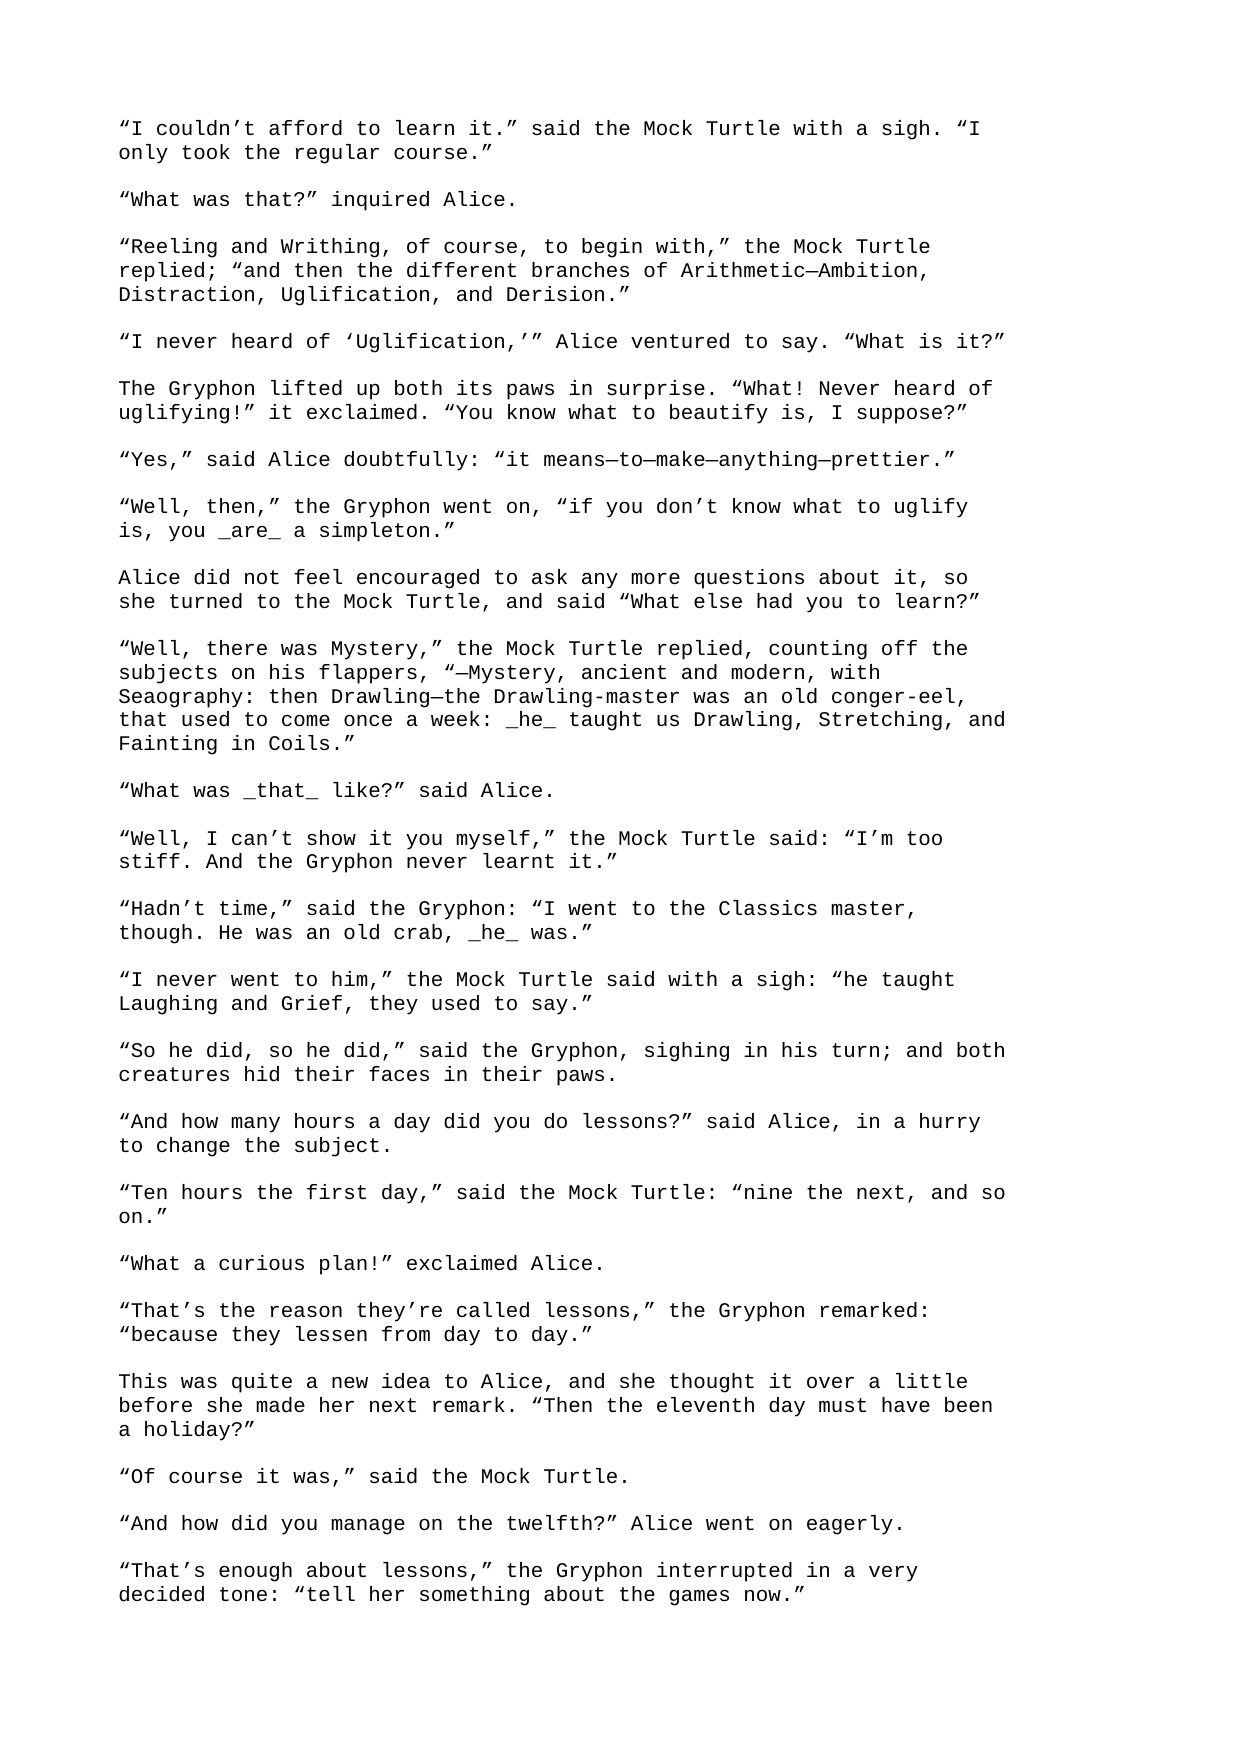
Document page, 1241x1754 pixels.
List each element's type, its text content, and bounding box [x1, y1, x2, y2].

text “And how did you manage on the twelfth?” Alice went on eagerly. [118, 1513, 1122, 1537]
text “What was that?” inquired Alice. [118, 189, 1122, 213]
text “I couldn’t afford to learn it.” said the Mock Turtle with a sigh. “I [118, 118, 1122, 142]
text creatures hid their faces in their paws. [118, 1064, 1122, 1088]
text Fainting in Coils.” [118, 733, 1122, 757]
text This was quite a new idea to Alice, and she thought it over a little [118, 1371, 1122, 1395]
text The Gryphon lifted up both its paws in surprise. “What! Never heard of [118, 378, 1122, 402]
text “What was _that_ like?” said Alice. [118, 780, 1122, 804]
text “Reeling and Writhing, of course, to begin with,” the Mock Turtle [118, 236, 1122, 260]
text Distraction, Uglification, and Derision.” [118, 284, 1122, 307]
text “Well, there was Mystery,” the Mock Turtle replied, counting off the [118, 638, 1122, 662]
text decided tone: “tell her something about the games now.” [118, 1584, 1122, 1608]
text “Ten hours the first day,” said the Mock Turtle: “nine the next, and so [118, 1182, 1122, 1206]
text uglifying!” it exclaimed. “You know what to beautify is, I suppose?” [118, 402, 1122, 426]
text Seaography: then Drawling—the Drawling-master was an old conger-eel, [118, 686, 1122, 709]
text only took the regular course.” [118, 142, 1122, 165]
text replied; “and then the different branches of Arithmetic—Ambition, [118, 260, 1122, 284]
text “Hadn’t time,” said the Gryphon: “I went to the Classics master, [118, 898, 1122, 922]
text stiff. And the Gryphon never learnt it.” [118, 851, 1122, 875]
text to change the subject. [118, 1135, 1122, 1158]
text “What a curious plan!” exclaimed Alice. [118, 1253, 1122, 1277]
text “That’s enough about lessons,” the Gryphon interrupted in a very [118, 1561, 1122, 1584]
text “That’s the reason they’re called lessons,” the Gryphon remarked: [118, 1300, 1122, 1324]
text subjects on his flappers, “—Mystery, ancient and modern, with [118, 662, 1122, 686]
text Alice did not feel encouraged to ask any more questions about it, so [118, 567, 1122, 591]
text that used to come once a week: _he_ taught us Drawling, Stretching, and [118, 709, 1122, 733]
text “So he did, so he did,” said the Gryphon, sighing in his turn; and both [118, 1040, 1122, 1064]
text “I never heard of ‘Uglification,’” Alice ventured to say. “What is it?” [118, 331, 1122, 354]
text before she made her next remark. “Then the eleventh day must have been [118, 1395, 1122, 1419]
text “Yes,” said Alice doubtfully: “it means—to—make—anything—prettier.” [118, 449, 1122, 473]
text Laughing and Grief, they used to say.” [118, 993, 1122, 1017]
text though. He was an old crab, _he_ was.” [118, 922, 1122, 946]
text “I never went to him,” the Mock Turtle said with a sigh: “he taught [118, 969, 1122, 993]
text a holiday?” [118, 1419, 1122, 1442]
text on.” [118, 1206, 1122, 1229]
text “Well, I can’t show it you myself,” the Mock Turtle said: “I’m too [118, 827, 1122, 851]
text she turned to the Mock Turtle, and said “What else had you to learn?” [118, 591, 1122, 615]
text “And how many hours a day did you do lessons?” said Alice, in a hurry [118, 1111, 1122, 1135]
text “Well, then,” the Gryphon went on, “if you don’t know what to uglify [118, 496, 1122, 520]
text “because they lessen from day to day.” [118, 1324, 1122, 1348]
text is, you _are_ a simpleton.” [118, 520, 1122, 544]
text “Of course it was,” said the Mock Turtle. [118, 1466, 1122, 1489]
